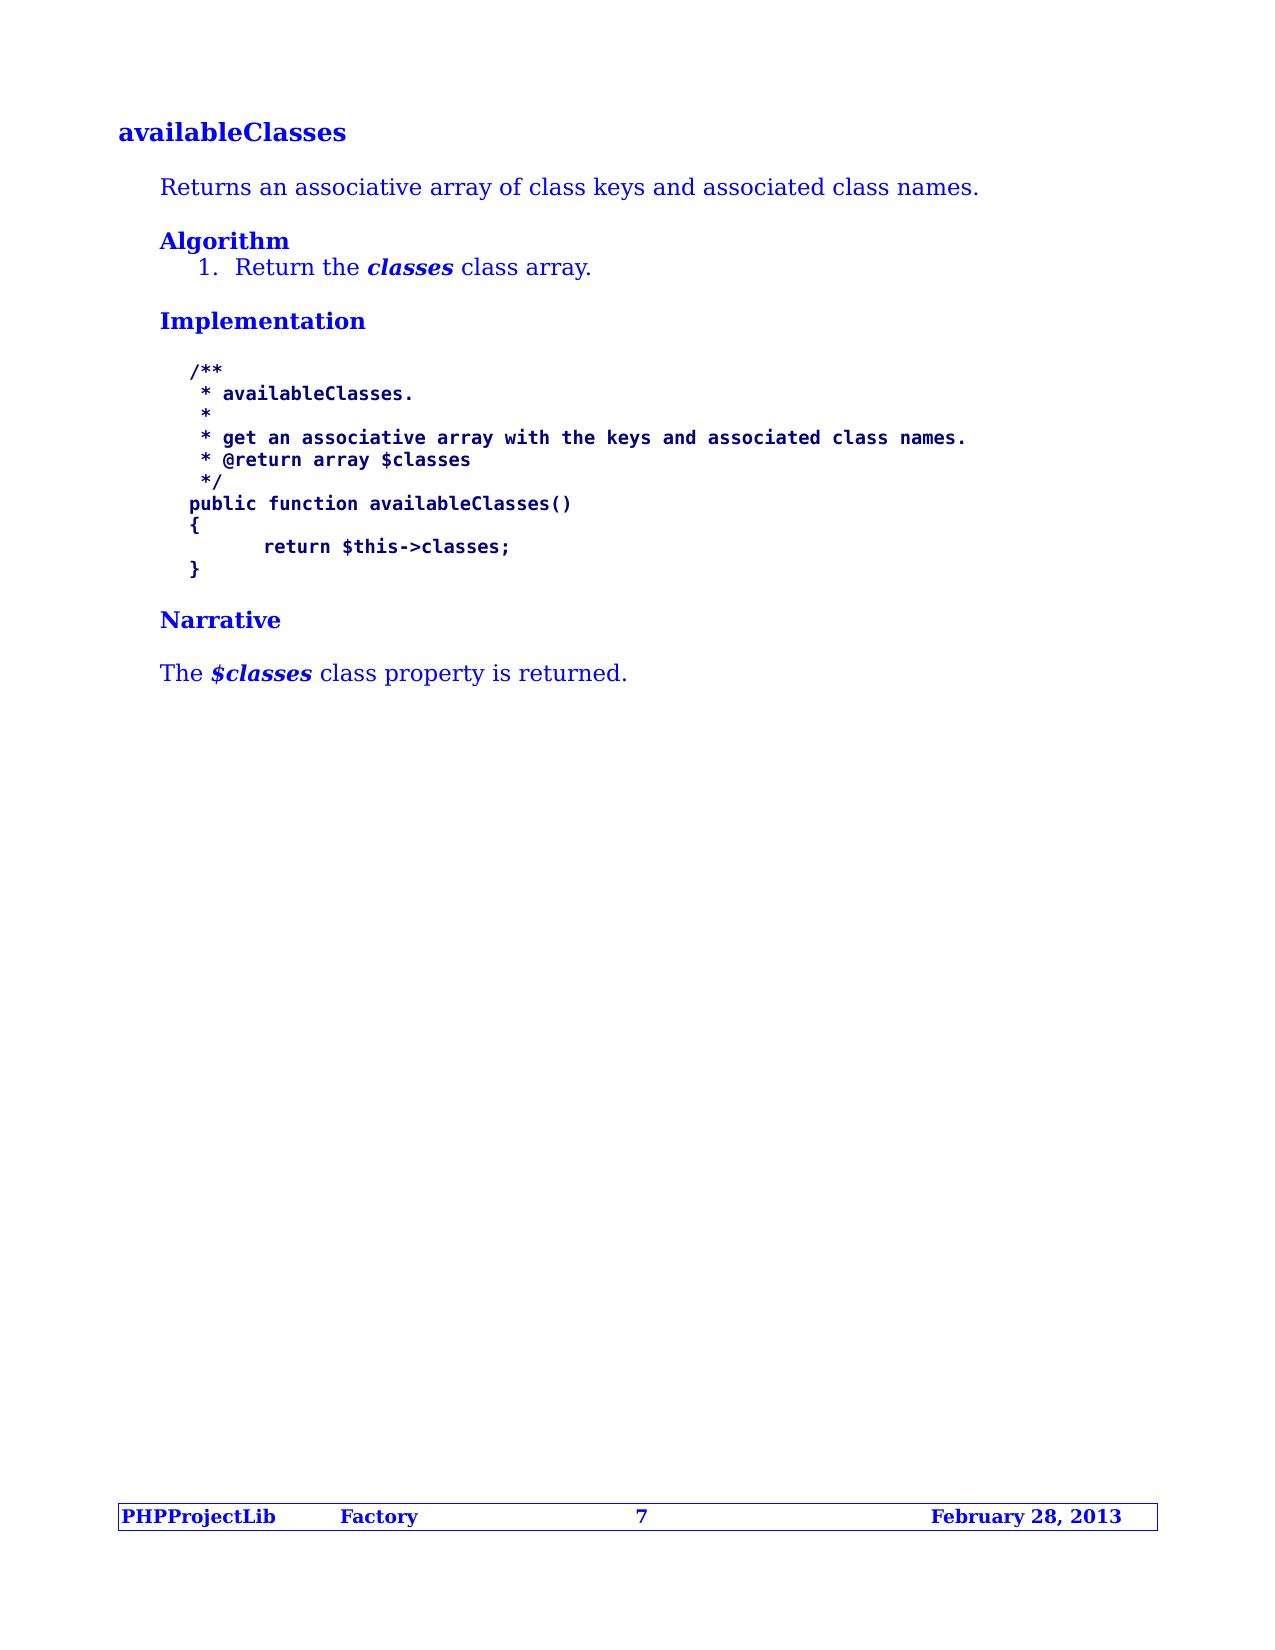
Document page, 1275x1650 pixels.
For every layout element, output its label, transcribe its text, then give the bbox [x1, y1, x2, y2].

list public function availableClasses() [189, 492, 1157, 514]
list return $this->classes; [189, 536, 1157, 558]
list * availableClasses. [189, 383, 1157, 405]
list */ [189, 471, 1157, 492]
list { [189, 514, 1157, 536]
list * [189, 405, 1157, 427]
text Implementation [159, 308, 1157, 334]
text The $classes class property is returned. [159, 660, 1157, 687]
list } [189, 558, 1157, 580]
list Return the classes class array. [197, 254, 1157, 281]
list /** [189, 361, 1157, 383]
title availableClasses [118, 118, 1157, 147]
text Narrative [159, 607, 1157, 633]
list * @return array $classes [189, 449, 1157, 471]
text Returns an associative array of class keys and associated class names. [159, 174, 1157, 201]
list * get an associative array with the keys and associated class names. [189, 427, 1157, 449]
text Algorithm [159, 227, 1157, 254]
